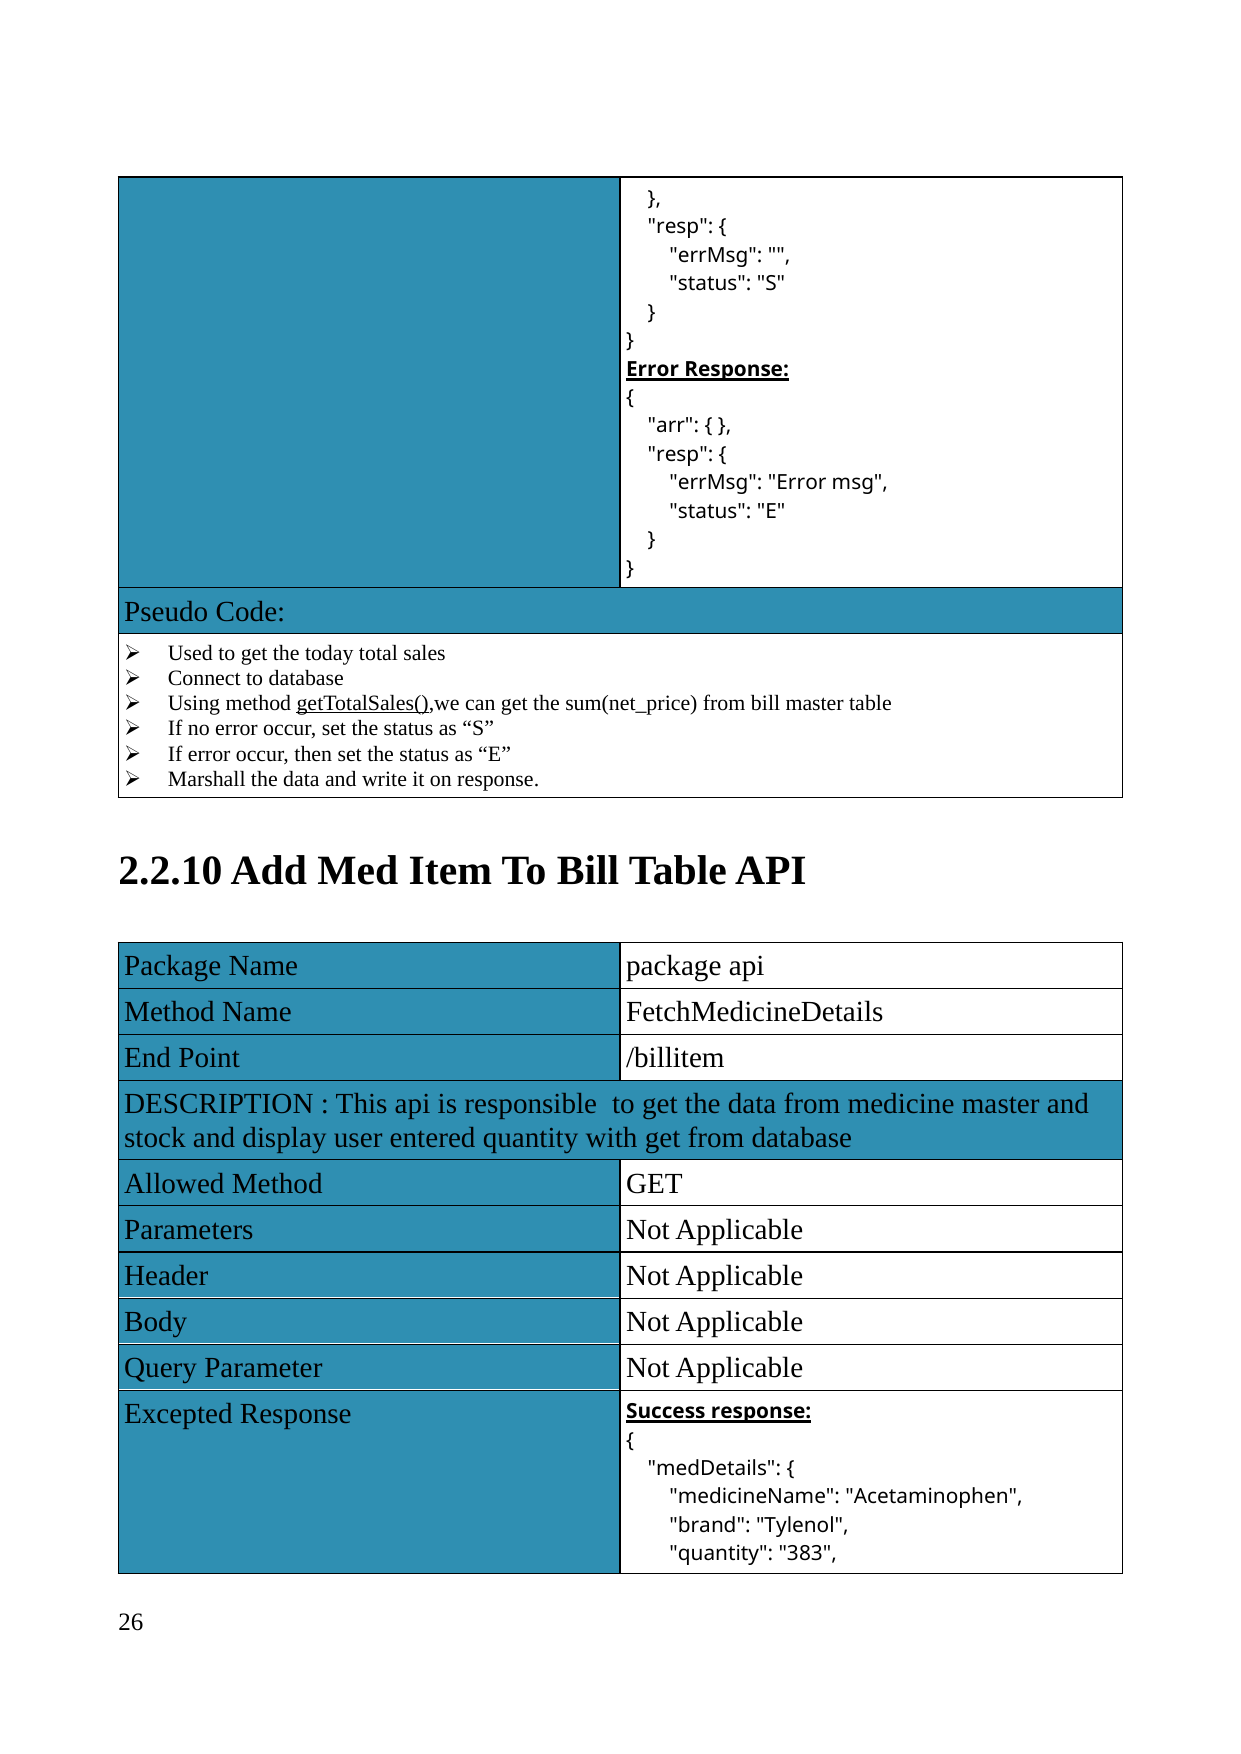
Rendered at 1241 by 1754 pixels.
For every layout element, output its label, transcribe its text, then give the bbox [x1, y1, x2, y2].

table_cell [119, 178, 619, 587]
table_cell Not Applicable [621, 1345, 1122, 1389]
table_cell FetchMedicineDetails [621, 989, 1122, 1034]
table_cell Excepted Response [119, 1391, 619, 1573]
table_cell }, "resp": { "errMsg": "", "status": "S" } } Error Response: { "arr": { }, "resp": { "errMsg": "Error msg", "status": "E" } } [621, 178, 1122, 587]
table_header Package Name [119, 943, 619, 988]
table_cell Allowed Method [119, 1160, 619, 1205]
table_cell Not Applicable [621, 1299, 1122, 1343]
table_cell DESCRIPTION : This api is responsible to get the data from medicine master and stock and display user entered quantity with get from database [119, 1081, 1122, 1159]
table_cell Method Name [119, 989, 619, 1034]
table_cell Body [119, 1299, 619, 1343]
table_cell Pseudo Code: [119, 588, 1122, 633]
table_cell GET [621, 1160, 1122, 1205]
table_cell Used to get the today total sales Connect to database Using method getTotalSales(),we can get the sum(net_price) from bill master table If no error occur, set the status as “S” If error occur, then set the status as “E” Marshall the data and write it on response. [119, 634, 1122, 797]
table_cell /billitem [621, 1035, 1122, 1080]
table_cell Not Applicable [621, 1253, 1122, 1297]
table_cell Query Parameter [119, 1345, 619, 1389]
table_cell Not Applicable [621, 1206, 1122, 1251]
table_cell End Point [119, 1035, 619, 1080]
table_cell Parameters [119, 1206, 619, 1251]
table_cell Header [119, 1253, 619, 1297]
table_header package api [621, 943, 1122, 988]
table_cell Success response: { "medDetails": { "medicineName": "Acetaminophen", "brand": "Tylenol", "quantity": "383", [621, 1391, 1122, 1573]
text 2.2.10 Add Med Item To Bill Table API [118, 846, 1122, 894]
